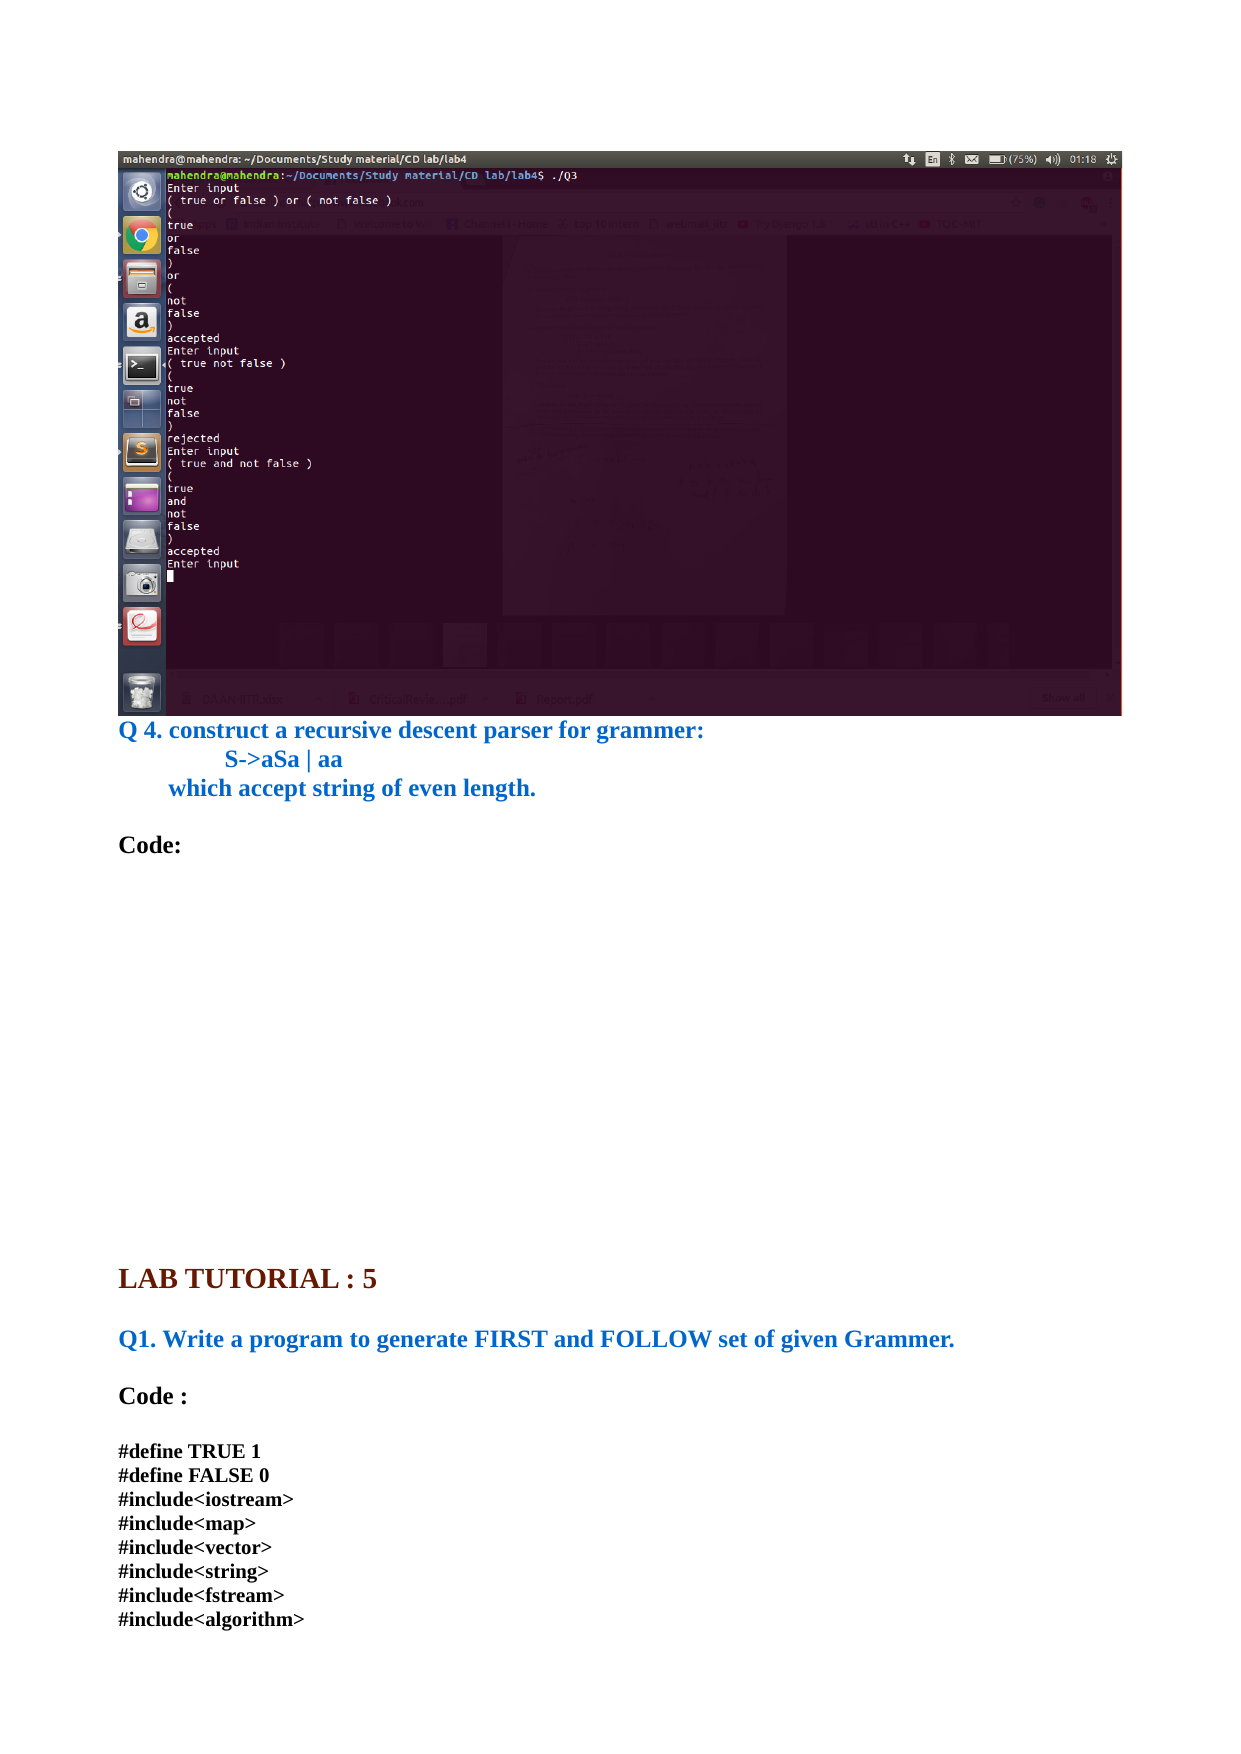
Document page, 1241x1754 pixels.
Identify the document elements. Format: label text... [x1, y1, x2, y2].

text #include<fstream> [118, 1583, 1122, 1607]
text #define FALSE 0 [118, 1463, 1122, 1487]
text [118, 147, 1122, 151]
text #include<string> [118, 1559, 1122, 1583]
text LAB TUTORIAL : 5 [118, 1262, 1122, 1295]
text Q 4. construct a recursive descent parser for grammer: [118, 716, 1122, 744]
picture [118, 151, 1123, 716]
text S->aSa | aa [118, 744, 1122, 773]
text #include<iostream> [118, 1487, 1122, 1511]
text #include<vector> [118, 1535, 1122, 1559]
text Code: [118, 830, 1122, 859]
text Code : [118, 1381, 1122, 1410]
text #include<algorithm> [118, 1607, 1122, 1631]
text Q1. Write a program to generate FIRST and FOLLOW set of given Grammer. [118, 1324, 1122, 1353]
text which accept string of even length. [118, 773, 1122, 802]
text #define TRUE 1 [118, 1439, 1122, 1463]
text #include<map> [118, 1511, 1122, 1535]
